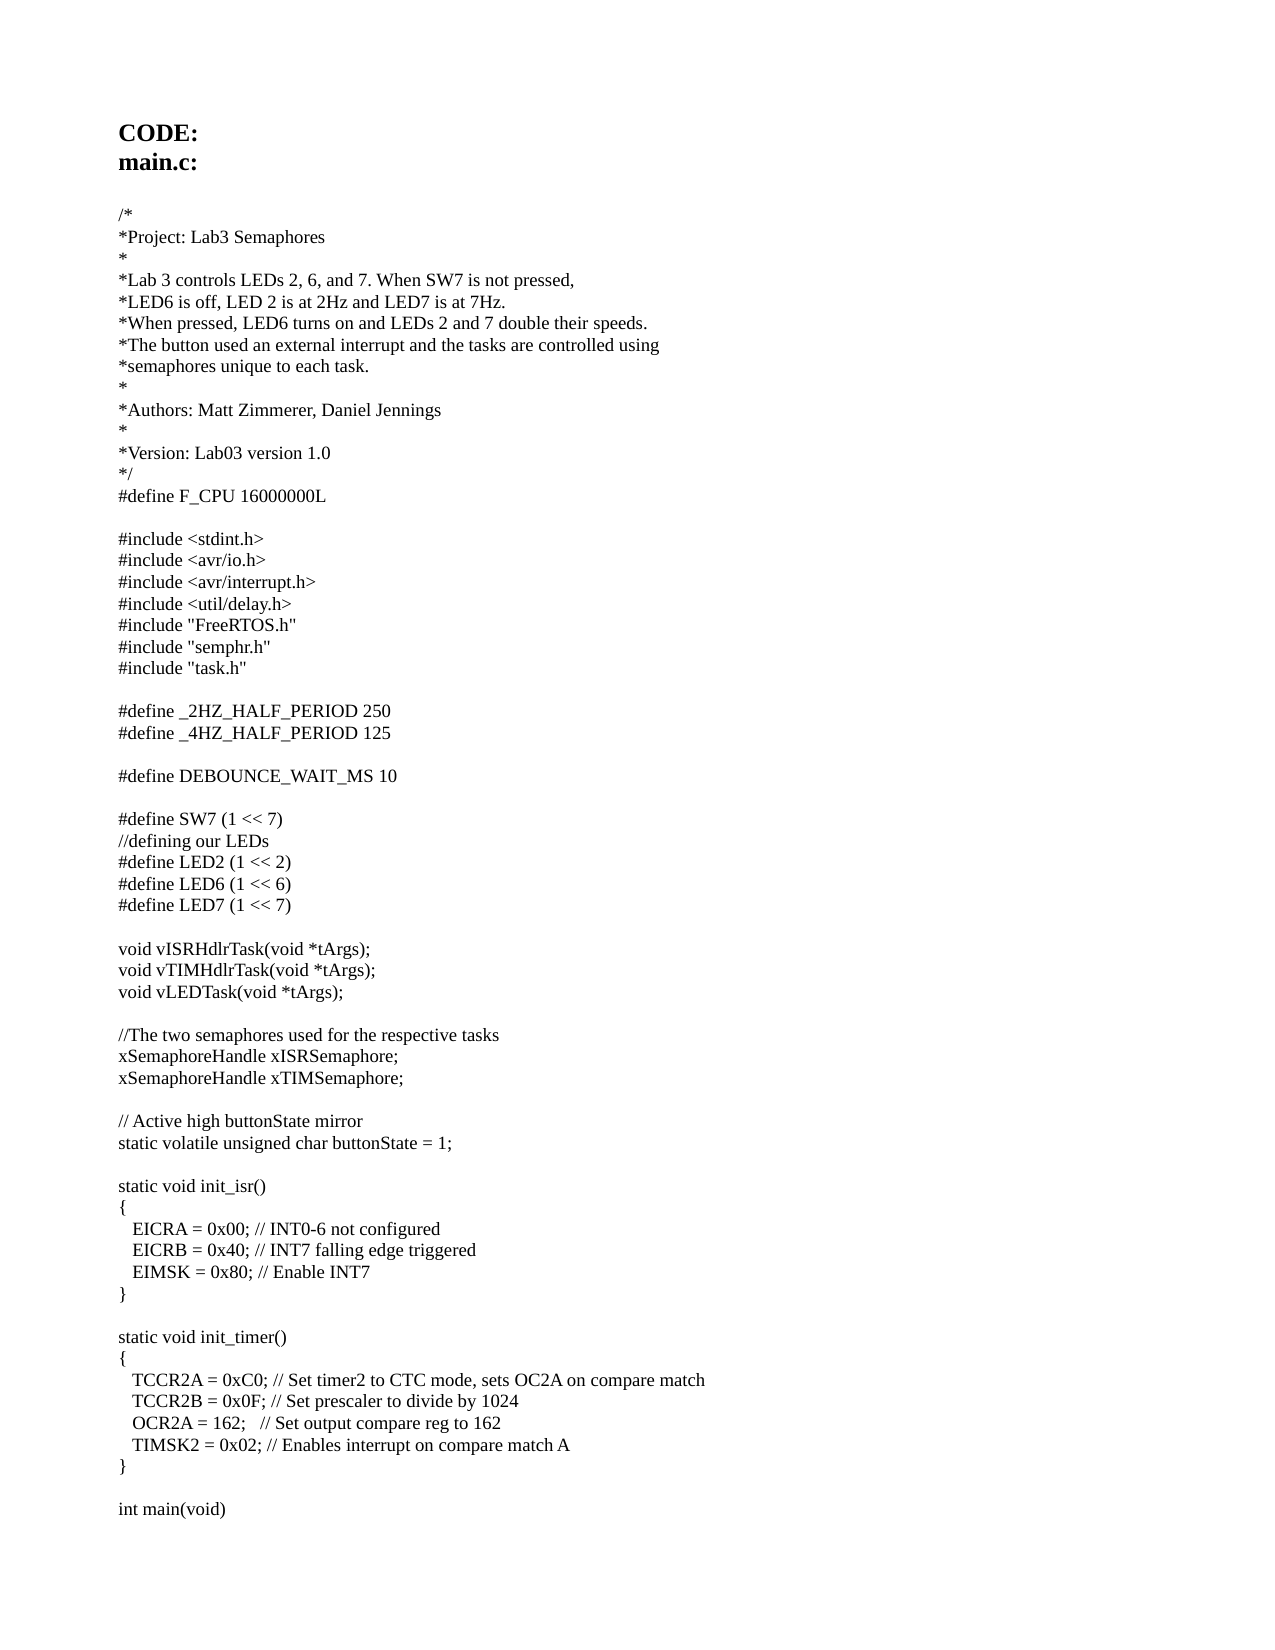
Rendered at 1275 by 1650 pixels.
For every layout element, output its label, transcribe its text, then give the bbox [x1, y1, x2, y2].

text *Authors: Matt Zimmerer, Daniel Jennings [118, 398, 1157, 420]
text static volatile unsigned char buttonState = 1; [118, 1132, 1157, 1153]
text * [118, 377, 1157, 398]
text *LED6 is off, LED 2 is at 2Hz and LED7 is at 7Hz. [118, 291, 1157, 312]
text EIMSK = 0x80; // Enable INT7 [118, 1261, 1157, 1282]
text //The two semaphores used for the respective tasks [118, 1024, 1157, 1045]
text } [118, 1455, 1157, 1477]
text main.c: [118, 147, 1157, 176]
text EICRA = 0x00; // INT0-6 not configured [118, 1218, 1157, 1239]
text #include <util/delay.h> [118, 592, 1157, 614]
text #define LED7 (1 << 7) [118, 894, 1157, 916]
text * [118, 247, 1157, 269]
text //defining our LEDs [118, 830, 1157, 851]
text void vISRHdlrTask(void *tArgs); [118, 937, 1157, 959]
text *When pressed, LED6 turns on and LEDs 2 and 7 double their speeds. [118, 312, 1157, 334]
text #include <avr/interrupt.h> [118, 571, 1157, 592]
text { [118, 1196, 1157, 1218]
text { [118, 1347, 1157, 1369]
text void vLEDTask(void *tArgs); [118, 981, 1157, 1002]
text /* [118, 204, 1157, 226]
text #define SW7 (1 << 7) [118, 808, 1157, 830]
text OCR2A = 162; // Set output compare reg to 162 [118, 1412, 1157, 1433]
text xSemaphoreHandle xISRSemaphore; [118, 1045, 1157, 1067]
text static void init_timer() [118, 1326, 1157, 1347]
text CODE: [118, 118, 1157, 147]
text TIMSK2 = 0x02; // Enables interrupt on compare match A [118, 1433, 1157, 1455]
text */ [118, 463, 1157, 485]
text #define LED6 (1 << 6) [118, 873, 1157, 894]
text #include <stdint.h> [118, 528, 1157, 549]
text *The button used an external interrupt and the tasks are controlled using [118, 334, 1157, 355]
text *Version: Lab03 version 1.0 [118, 442, 1157, 463]
text static void init_isr() [118, 1175, 1157, 1196]
text #define LED2 (1 << 2) [118, 851, 1157, 873]
text *Lab 3 controls LEDs 2, 6, and 7. When SW7 is not pressed, [118, 269, 1157, 291]
text #include "semphr.h" [118, 636, 1157, 657]
text *semaphores unique to each task. [118, 355, 1157, 377]
text // Active high buttonState mirror [118, 1110, 1157, 1132]
text TCCR2A = 0xC0; // Set timer2 to CTC mode, sets OC2A on compare match [118, 1369, 1157, 1390]
text #define DEBOUNCE_WAIT_MS 10 [118, 765, 1157, 787]
text *Project: Lab3 Semaphores [118, 226, 1157, 247]
text #define _4HZ_HALF_PERIOD 125 [118, 722, 1157, 743]
text int main(void) [118, 1498, 1157, 1520]
text void vTIMHdlrTask(void *tArgs); [118, 959, 1157, 981]
text #define _2HZ_HALF_PERIOD 250 [118, 700, 1157, 722]
text #include "FreeRTOS.h" [118, 614, 1157, 636]
text xSemaphoreHandle xTIMSemaphore; [118, 1067, 1157, 1088]
text EICRB = 0x40; // INT7 falling edge triggered [118, 1239, 1157, 1261]
text * [118, 420, 1157, 442]
text #include <avr/io.h> [118, 549, 1157, 571]
text } [118, 1282, 1157, 1304]
text #define F_CPU 16000000L [118, 485, 1157, 506]
text #include "task.h" [118, 657, 1157, 679]
text TCCR2B = 0x0F; // Set prescaler to divide by 1024 [118, 1390, 1157, 1412]
